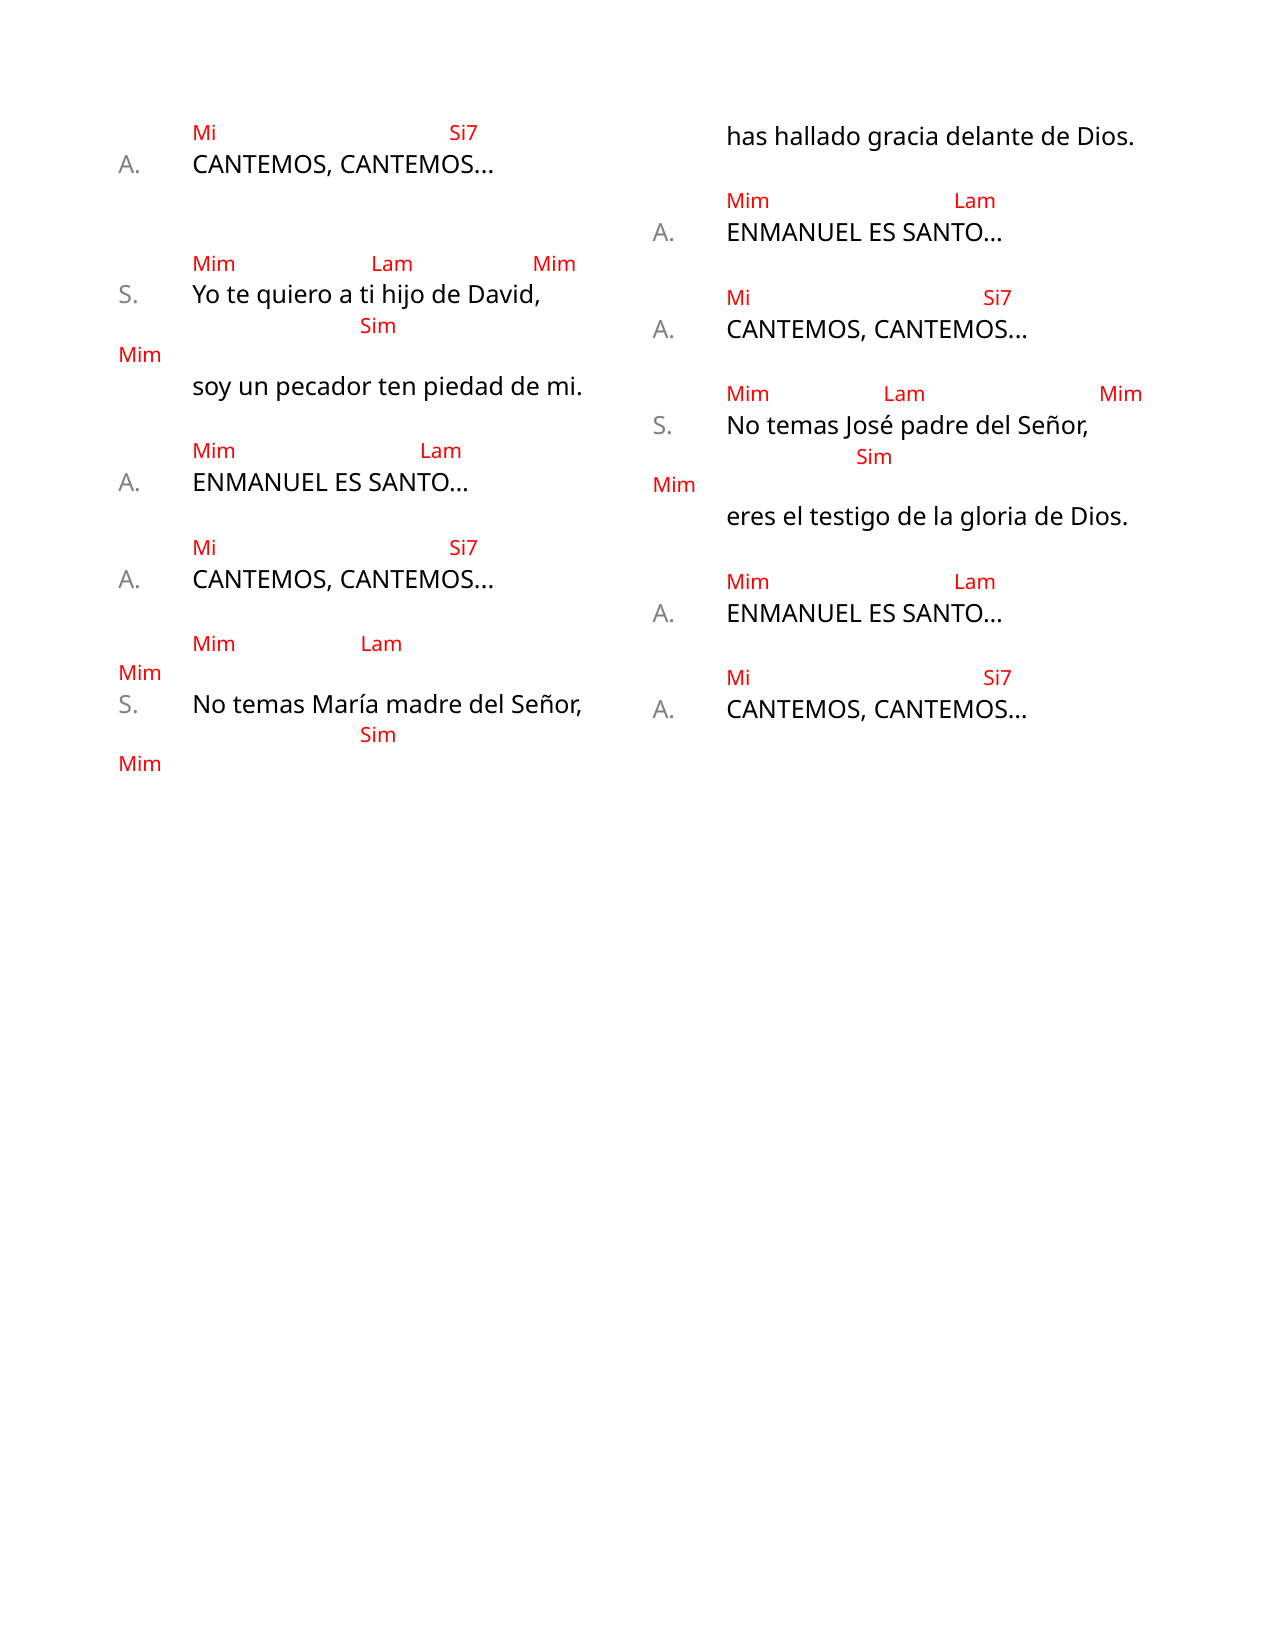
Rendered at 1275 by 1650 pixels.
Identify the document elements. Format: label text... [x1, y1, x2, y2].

text A. CANTEMOS, CANTEMOS... [118, 561, 623, 595]
text Sim Mim [652, 442, 1157, 499]
text A. CANTEMOS, CANTEMOS... [118, 147, 623, 181]
text Mim Lam Mim [118, 249, 623, 277]
text eres el testigo de la gloria de Dios. [652, 499, 1157, 533]
text A. Enmanuel es santo… [118, 465, 623, 499]
text Mi Si7 [652, 283, 1157, 311]
text A. Enmanuel es santo… [652, 215, 1157, 249]
text Mim Lam Mim [652, 379, 1157, 408]
text Mi Si7 [652, 663, 1157, 692]
text Mim Lam Mim [118, 629, 623, 686]
text S. No temas José padre del Señor, [652, 408, 1157, 442]
text A. CANTEMOS, CANTEMOS... [652, 311, 1157, 345]
text Mi Si7 [118, 118, 623, 147]
text Sim Mim [118, 720, 623, 777]
text Sim Mim [118, 311, 623, 368]
text A. Enmanuel es santo… [652, 595, 1157, 629]
text has hallado gracia delante de Dios. [652, 118, 1157, 152]
text S. Yo te quiero a ti hijo de David, [118, 277, 623, 311]
text A. CANTEMOS, CANTEMOS… [652, 692, 1157, 726]
text Mim Lam [652, 567, 1157, 595]
text soy un pecador ten piedad de mi. [118, 368, 623, 402]
text Mim Lam [118, 436, 623, 465]
text Mim Lam [652, 186, 1157, 215]
text Mi Si7 [118, 533, 623, 561]
text S. No temas María madre del Señor, [118, 686, 623, 720]
